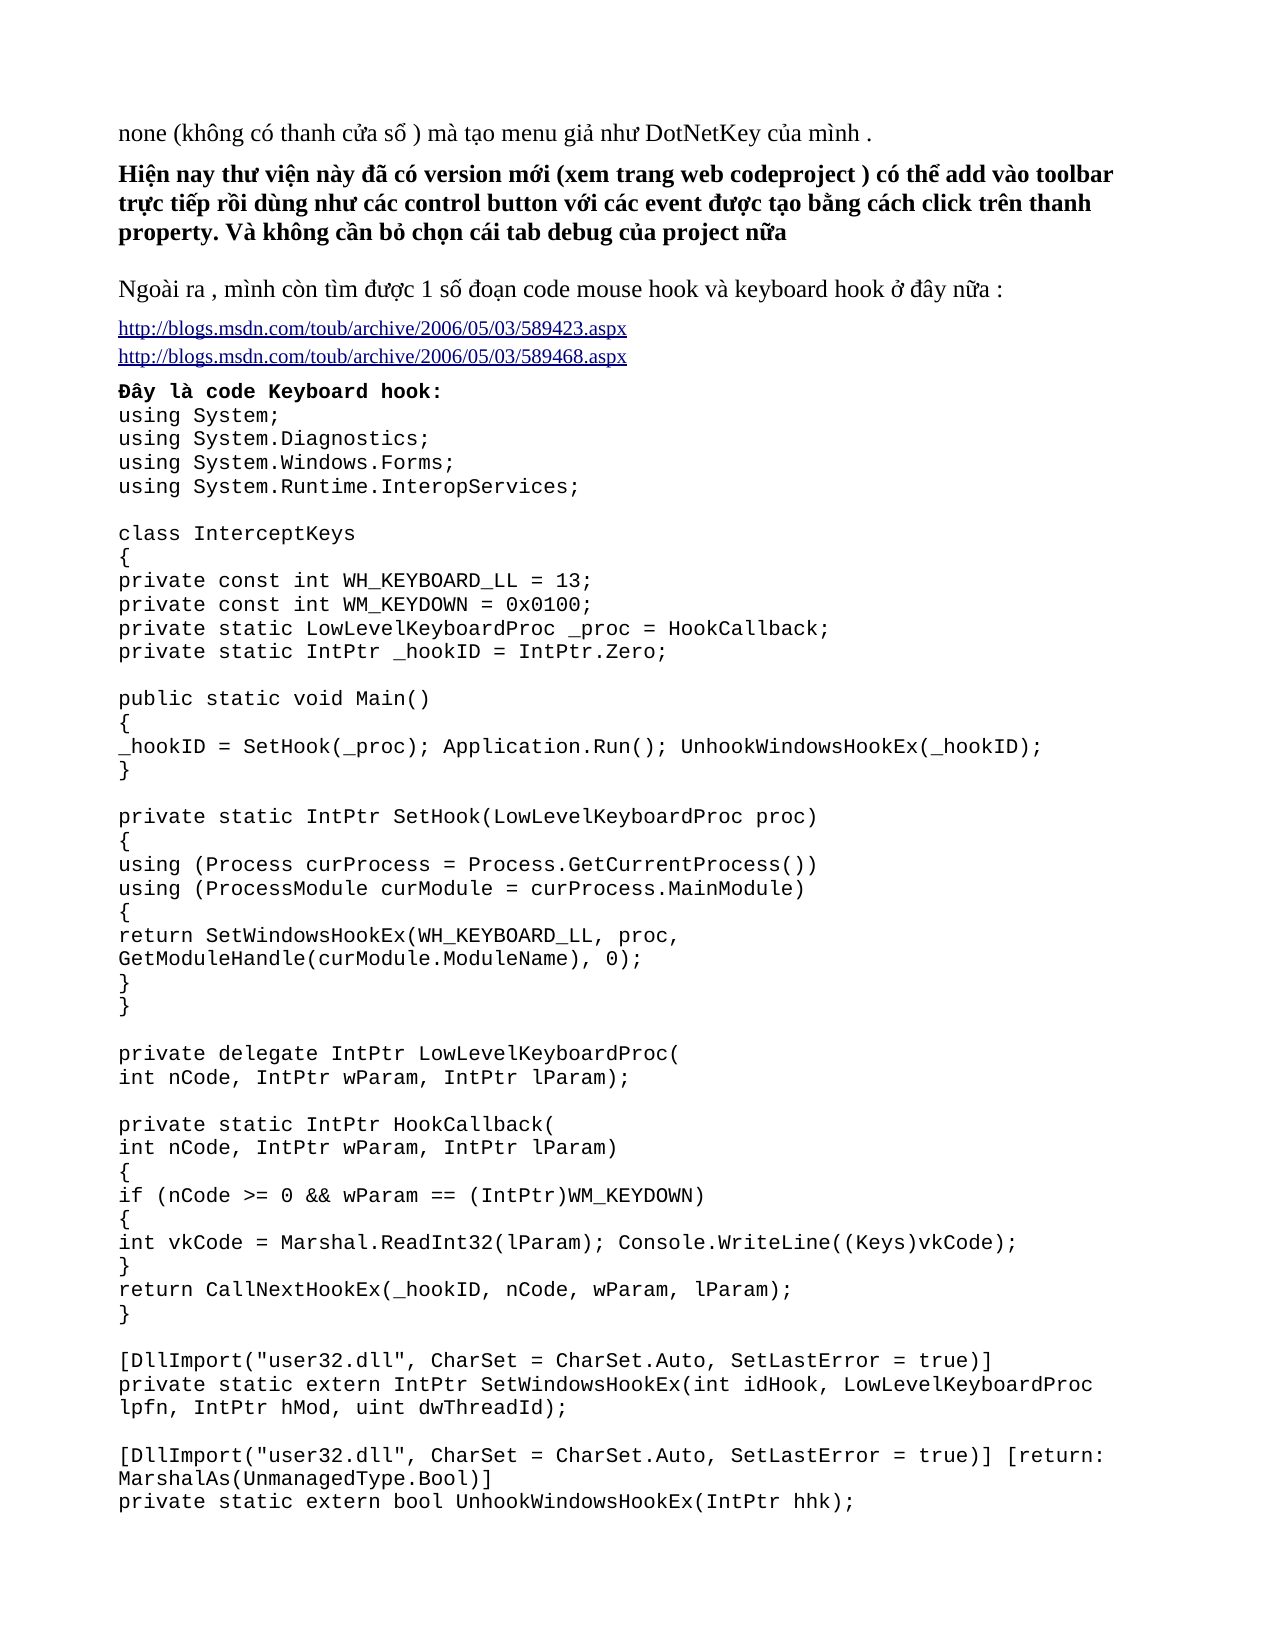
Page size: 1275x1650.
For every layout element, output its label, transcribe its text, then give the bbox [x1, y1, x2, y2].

text private static extern bool UnhookWindowsHookEx(IntPtr hhk); [118, 1492, 1157, 1515]
text http://blogs.msdn.com/toub/archive/2006/05/03/589468.aspx [118, 343, 1157, 368]
text private static IntPtr SetHook(LowLevelKeyboardProc proc) [118, 806, 1157, 830]
text none (không có thanh cửa sổ ) mà tạo menu giả như DotNetKey của mình . [118, 118, 1157, 147]
text private static LowLevelKeyboardProc _proc = HookCallback; [118, 617, 1157, 641]
text private static extern IntPtr SetWindowsHookEx(int idHook, LowLevelKeyboardProc lpfn, IntPtr hMod, uint dwThreadId); [118, 1374, 1157, 1421]
text } [118, 1256, 1157, 1278]
text private const int WH_KEYBOARD_LL = 13; [118, 570, 1157, 594]
text int vkCode = Marshal.ReadInt32(lParam); Console.WriteLine((Keys)vkCode); [118, 1232, 1157, 1256]
text int nCode, IntPtr wParam, IntPtr lParam); [118, 1067, 1157, 1090]
text [DllImport("user32.dll", CharSet = CharSet.Auto, SetLastError = true)] [return: MarshalAs(UnmanagedType.Bool)] [118, 1445, 1157, 1492]
text return CallNextHookEx(_hookID, nCode, wParam, lParam); [118, 1279, 1157, 1303]
text { [118, 901, 1157, 924]
text using System.Runtime.InteropServices; [118, 476, 1157, 499]
text { [118, 712, 1157, 735]
text private const int WM_KEYDOWN = 0x0100; [118, 594, 1157, 617]
text if (nCode >= 0 && wParam == (IntPtr)WM_KEYDOWN) [118, 1185, 1157, 1208]
text [DllImport("user32.dll", CharSet = CharSet.Auto, SetLastError = true)] [118, 1350, 1157, 1374]
text Đây là code Keyboard hook: [118, 381, 1157, 404]
text using (ProcessModule curModule = curProcess.MainModule) [118, 877, 1157, 901]
text using (Process curProcess = Process.GetCurrentProcess()) [118, 854, 1157, 877]
text private delegate IntPtr LowLevelKeyboardProc( [118, 1043, 1157, 1067]
text _hookID = SetHook(_proc); Application.Run(); UnhookWindowsHookEx(_hookID); [118, 736, 1157, 759]
text { [118, 1161, 1157, 1185]
text } [118, 1303, 1157, 1326]
text private static IntPtr _hookID = IntPtr.Zero; [118, 641, 1157, 665]
text http://blogs.msdn.com/toub/archive/2006/05/03/589423.aspx [118, 316, 1157, 340]
text { [118, 546, 1157, 569]
text } [118, 996, 1157, 1018]
text return SetWindowsHookEx(WH_KEYBOARD_LL, proc, GetModuleHandle(curModule.ModuleName), 0); [118, 925, 1157, 972]
text using System.Windows.Forms; [118, 452, 1157, 476]
text using System.Diagnostics; [118, 428, 1157, 452]
text } [118, 759, 1157, 782]
text } [118, 972, 1157, 996]
text { [118, 830, 1157, 853]
text { [118, 1208, 1157, 1231]
text using System; [118, 404, 1157, 428]
text int nCode, IntPtr wParam, IntPtr lParam) [118, 1138, 1157, 1160]
text private static IntPtr HookCallback( [118, 1114, 1157, 1138]
text public static void Main() [118, 688, 1157, 712]
text Hiện nay thư viện này đã có version mới (xem trang web codeproject ) có thể add vào toolbar trực tiếp rồi dùng như các control button với các event được tạo bằng cách click trên thanh property. Và không cần bỏ chọn cái tab debug của project nữa [118, 159, 1157, 246]
text Ngoài ra , mình còn tìm được 1 số đoạn code mouse hook và keyboard hook ở đây nữa : [118, 274, 1157, 303]
text class InterceptKeys [118, 523, 1157, 546]
